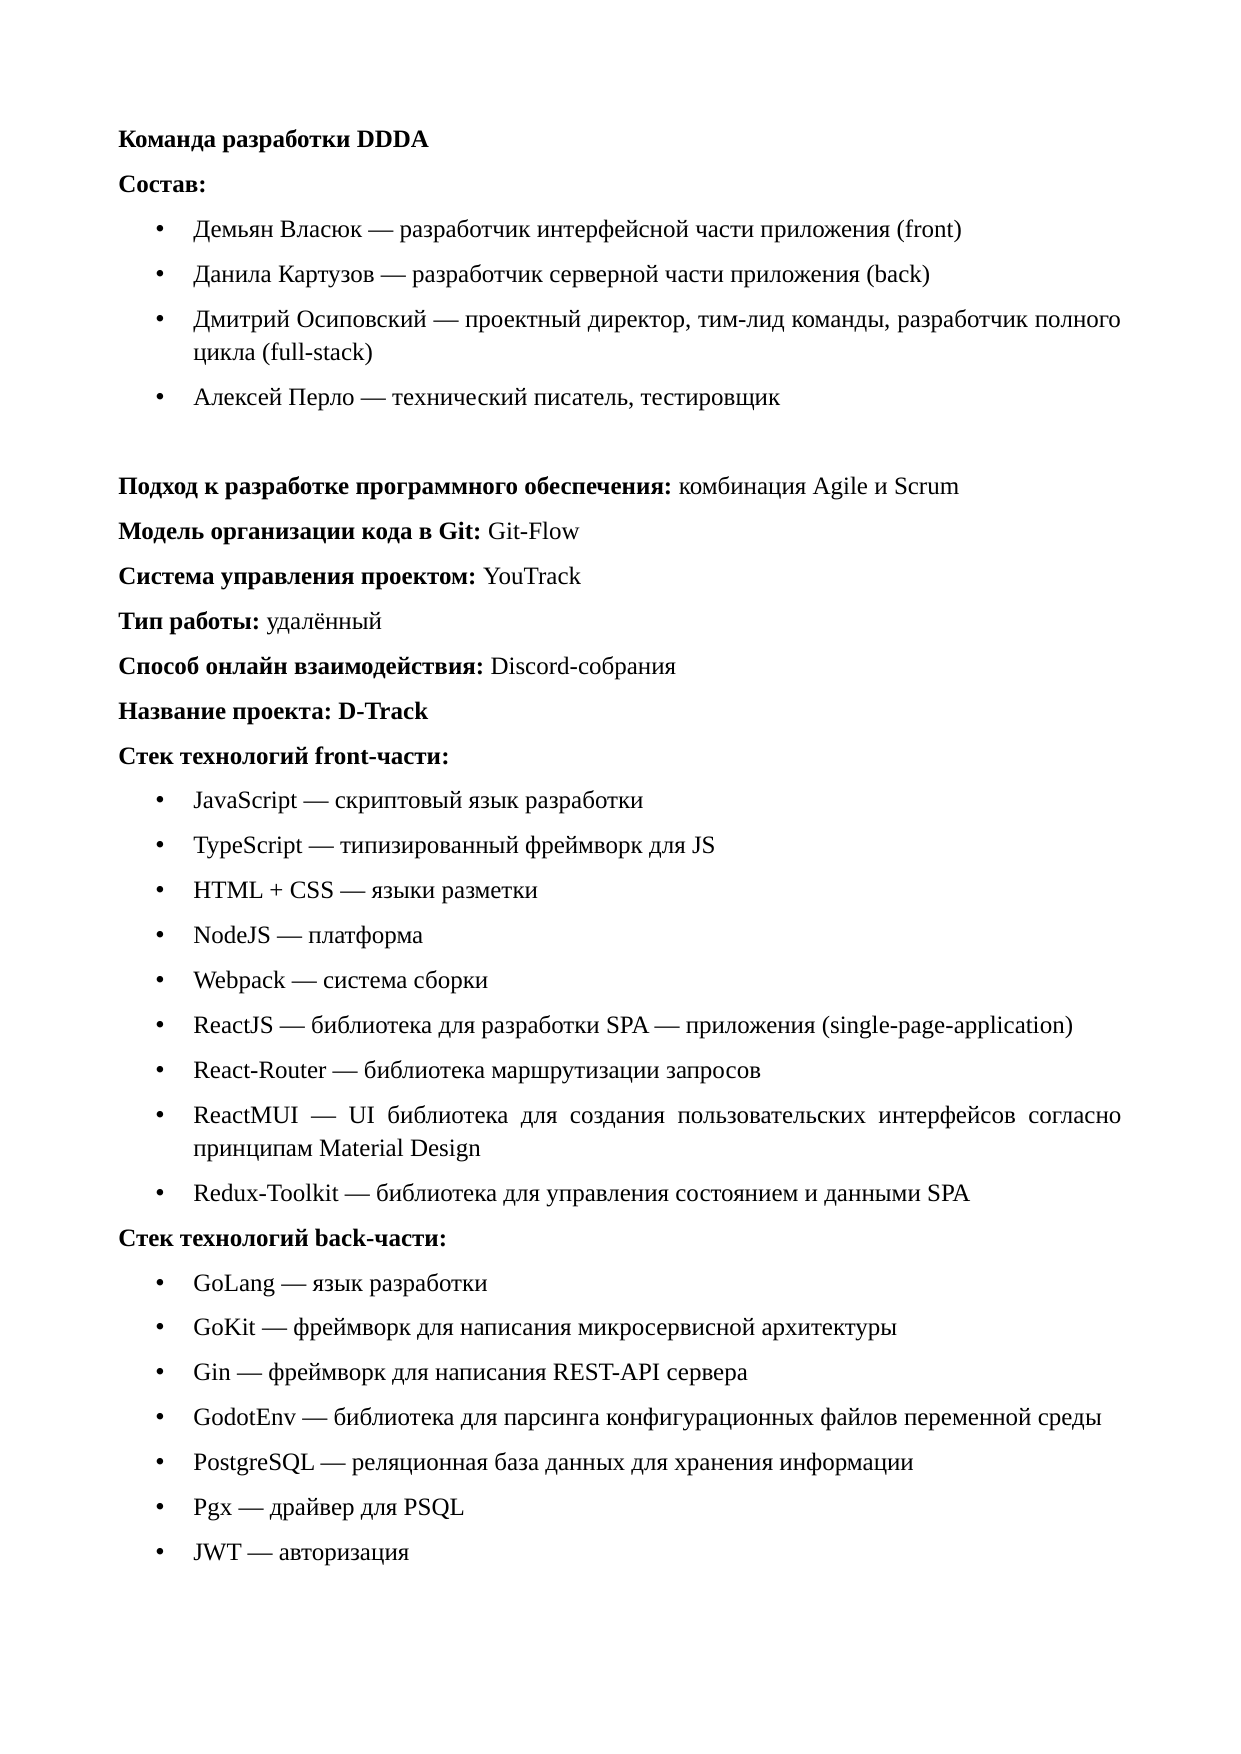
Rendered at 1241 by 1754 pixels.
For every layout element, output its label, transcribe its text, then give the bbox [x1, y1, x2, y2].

list Алексей Перло — технический писатель, тестировщик [156, 382, 1122, 410]
list ReactMUI — UI библиотека для создания пользовательских интерфейсов согласно принципам Material Design [156, 1100, 1122, 1162]
list HTML + CSS — языки разметки [156, 875, 1122, 904]
text Система управления проектом: YouTrack [118, 561, 1122, 590]
list Redux-Toolkit — библиотека для управления состоянием и данными SPA [156, 1178, 1122, 1207]
list NodeJS — платформа [156, 920, 1122, 949]
list Данила Картузов — разработчик серверной части приложения (back) [156, 259, 1122, 287]
list Webpack — система сборки [156, 965, 1122, 994]
list PostgreSQL — реляционная база данных для хранения информации [156, 1447, 1122, 1476]
list JavaScript — скриптовый язык разработки [156, 786, 1122, 814]
text Состав: [118, 169, 1122, 198]
text Стек технологий back-части: [118, 1223, 1122, 1251]
list GoKit — фреймворк для написания микросервисной архитектуры [156, 1312, 1122, 1341]
text Стек технологий front-части: [118, 741, 1122, 769]
list Демьян Власюк — разработчик интерфейсной части приложения (front) [156, 214, 1122, 243]
text Тип работы: удалённый [118, 606, 1122, 635]
list GoLang — язык разработки [156, 1268, 1122, 1296]
list JWT — авторизация [156, 1537, 1122, 1566]
text Название проекта: D-Track [118, 696, 1122, 724]
list GodotEnv — библиотека для парсинга конфигурационных файлов переменной среды [156, 1402, 1122, 1431]
list TypeScript — типизированный фреймворк для JS [156, 831, 1122, 859]
text Команда разработки DDDA [118, 124, 1122, 153]
list ReactJS — библиотека для разработки SPA — приложения (single-page-application) [156, 1010, 1122, 1039]
list Дмитрий Осиповский — проектный директор, тим-лид команды, разработчик полного цикла (full-stack) [156, 304, 1122, 365]
list Pgx — драйвер для PSQL [156, 1492, 1122, 1521]
list React-Router — библиотека маршрутизации запросов [156, 1055, 1122, 1084]
list Gin — фреймворк для написания REST-API сервера [156, 1357, 1122, 1386]
text Способ онлайн взаимодействия: Discord-собрания [118, 651, 1122, 680]
text Подход к разработке программного обеспечения: комбинация Agile и Scrum [118, 471, 1122, 500]
text Модель организации кода в Git: Git-Flow [118, 516, 1122, 545]
